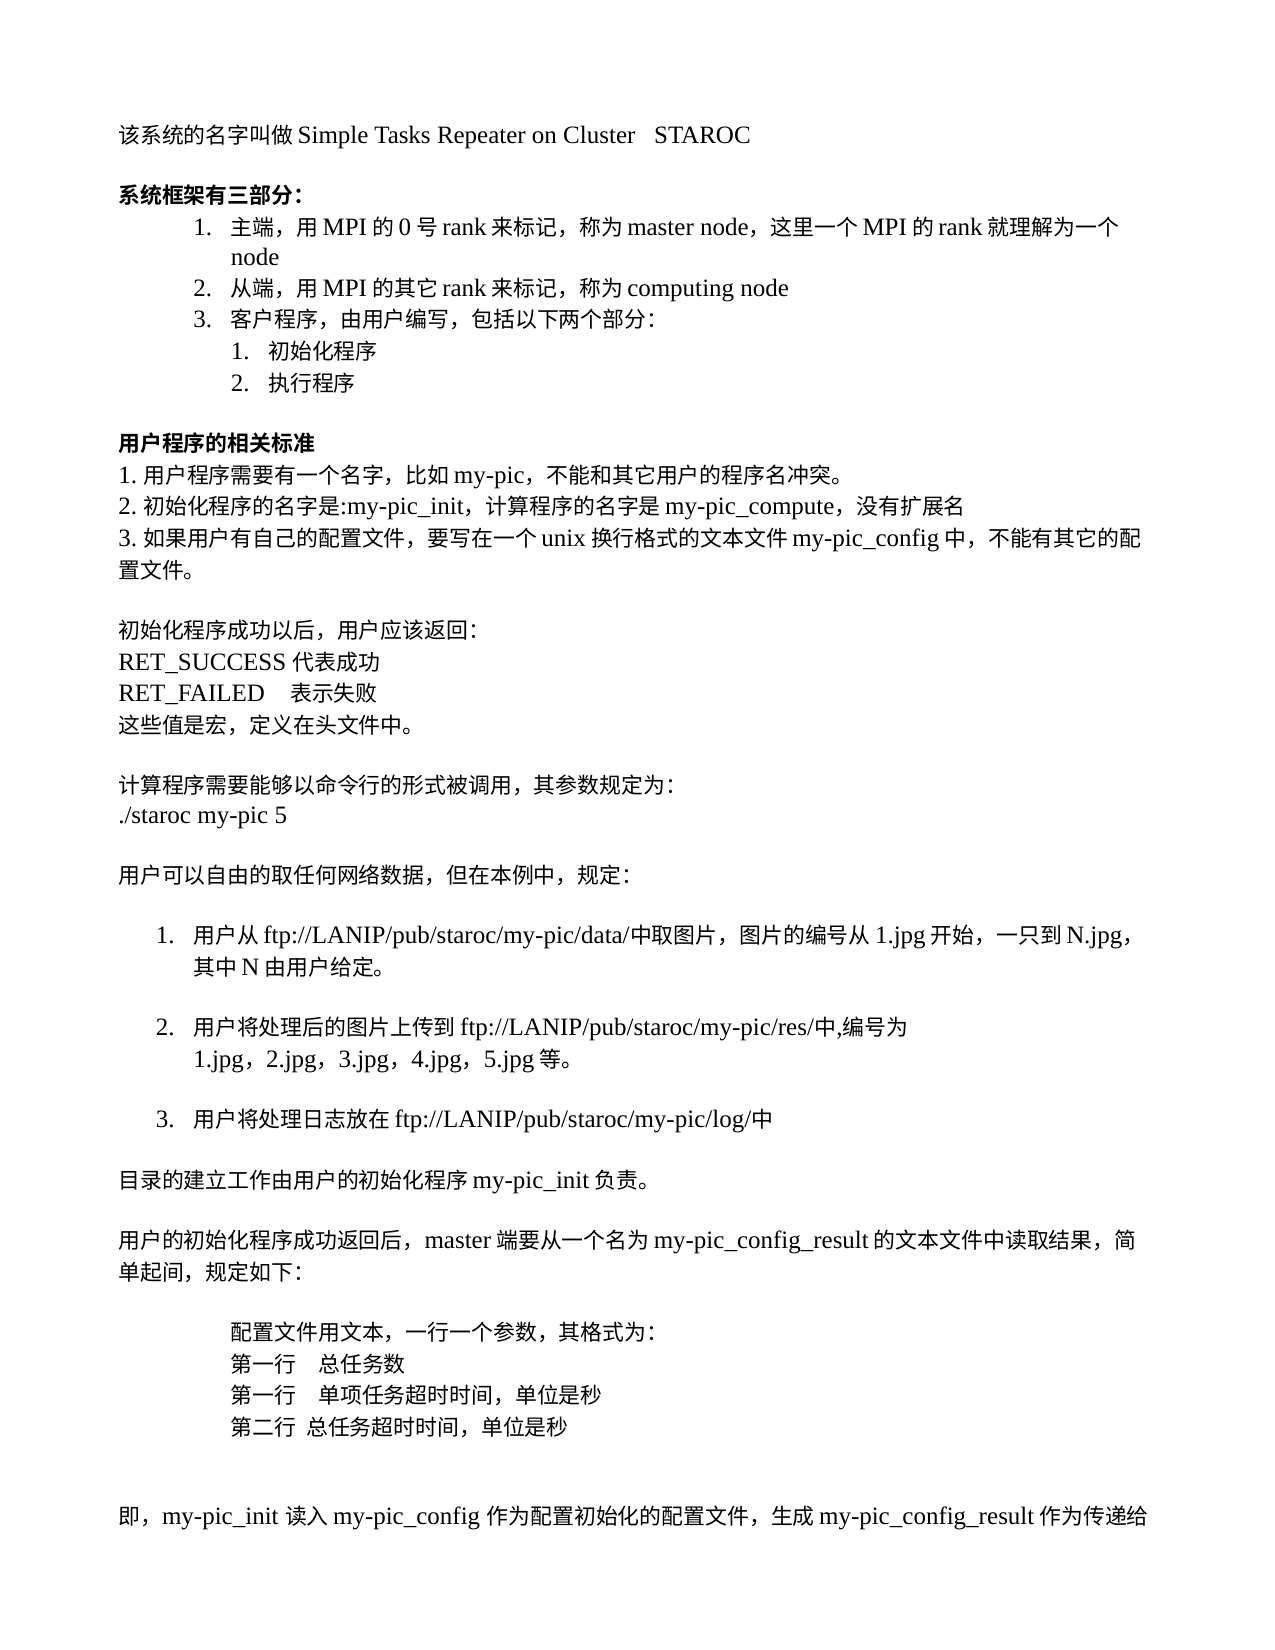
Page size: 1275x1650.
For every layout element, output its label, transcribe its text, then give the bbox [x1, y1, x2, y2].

list 客户程序，由用户编写，包括以下两个部分： [193, 302, 1157, 334]
list 第一行 单项任务超时时间，单位是秒 [193, 1378, 1157, 1410]
text RET_SUCCESS 代表成功 [118, 645, 1157, 676]
text 2. 初始化程序的名字是:my-pic_init，计算程序的名字是my-pic_compute，没有扩展名 [118, 489, 1157, 521]
text 这些值是宏，定义在头文件中。 [118, 708, 1157, 740]
list 第二行 总任务超时时间，单位是秒 [193, 1410, 1157, 1442]
text 1. 用户程序需要有一个名字，比如my-pic，不能和其它用户的程序名冲突。 [118, 458, 1157, 489]
text 该系统的名字叫做Simple Tasks Repeater on Cluster STAROC [118, 118, 1157, 150]
text ./staroc my-pic 5 [118, 800, 1157, 829]
text 用户的初始化程序成功返回后，master端要从一个名为my-pic_config_result的文本文件中读取结果，简单起间，规定如下： [118, 1223, 1157, 1286]
list 用户将处理后的图片上传到ftp://LANIP/pub/staroc/my-pic/res/中,编号为1.jpg，2.jpg，3.jpg，4.jpg，5.jpg等。 [156, 1010, 1157, 1073]
text 用户可以自由的取任何网络数据，但在本例中，规定： [118, 858, 1157, 889]
list 配置文件用文本，一行一个参数，其格式为： [193, 1315, 1157, 1347]
list 用户从ftp://LANIP/pub/staroc/my-pic/data/中取图片，图片的编号从1.jpg开始，一只到N.jpg，其中N由用户给定。 [156, 918, 1157, 981]
text 计算程序需要能够以命令行的形式被调用，其参数规定为： [118, 768, 1157, 800]
text 用户程序的相关标准 [118, 426, 1157, 458]
list 初始化程序 [231, 334, 1157, 366]
text 3. 如果用户有自己的配置文件，要写在一个unix换行格式的文本文件my-pic_config中，不能有其它的配置文件。 [118, 521, 1157, 584]
text RET_FAILED 表示失败 [118, 676, 1157, 708]
text 初始化程序成功以后，用户应该返回： [118, 613, 1157, 645]
list 用户将处理日志放在ftp://LANIP/pub/staroc/my-pic/log/中 [156, 1102, 1157, 1134]
text 系统框架有三部分： [118, 178, 1157, 210]
text 目录的建立工作由用户的初始化程序my-pic_init负责。 [118, 1163, 1157, 1194]
list 执行程序 [231, 366, 1157, 397]
list 第一行 总任务数 [193, 1347, 1157, 1378]
text 即，my-pic_init 读入my-pic_config 作为配置初始化的配置文件，生成my-pic_config_result作为传递给 [118, 1499, 1157, 1531]
list 从端，用MPI的其它rank来标记，称为computing node [193, 271, 1157, 302]
list 主端，用MPI的0号rank来标记，称为master node，这里一个MPI的rank就理解为一个node [193, 210, 1157, 271]
